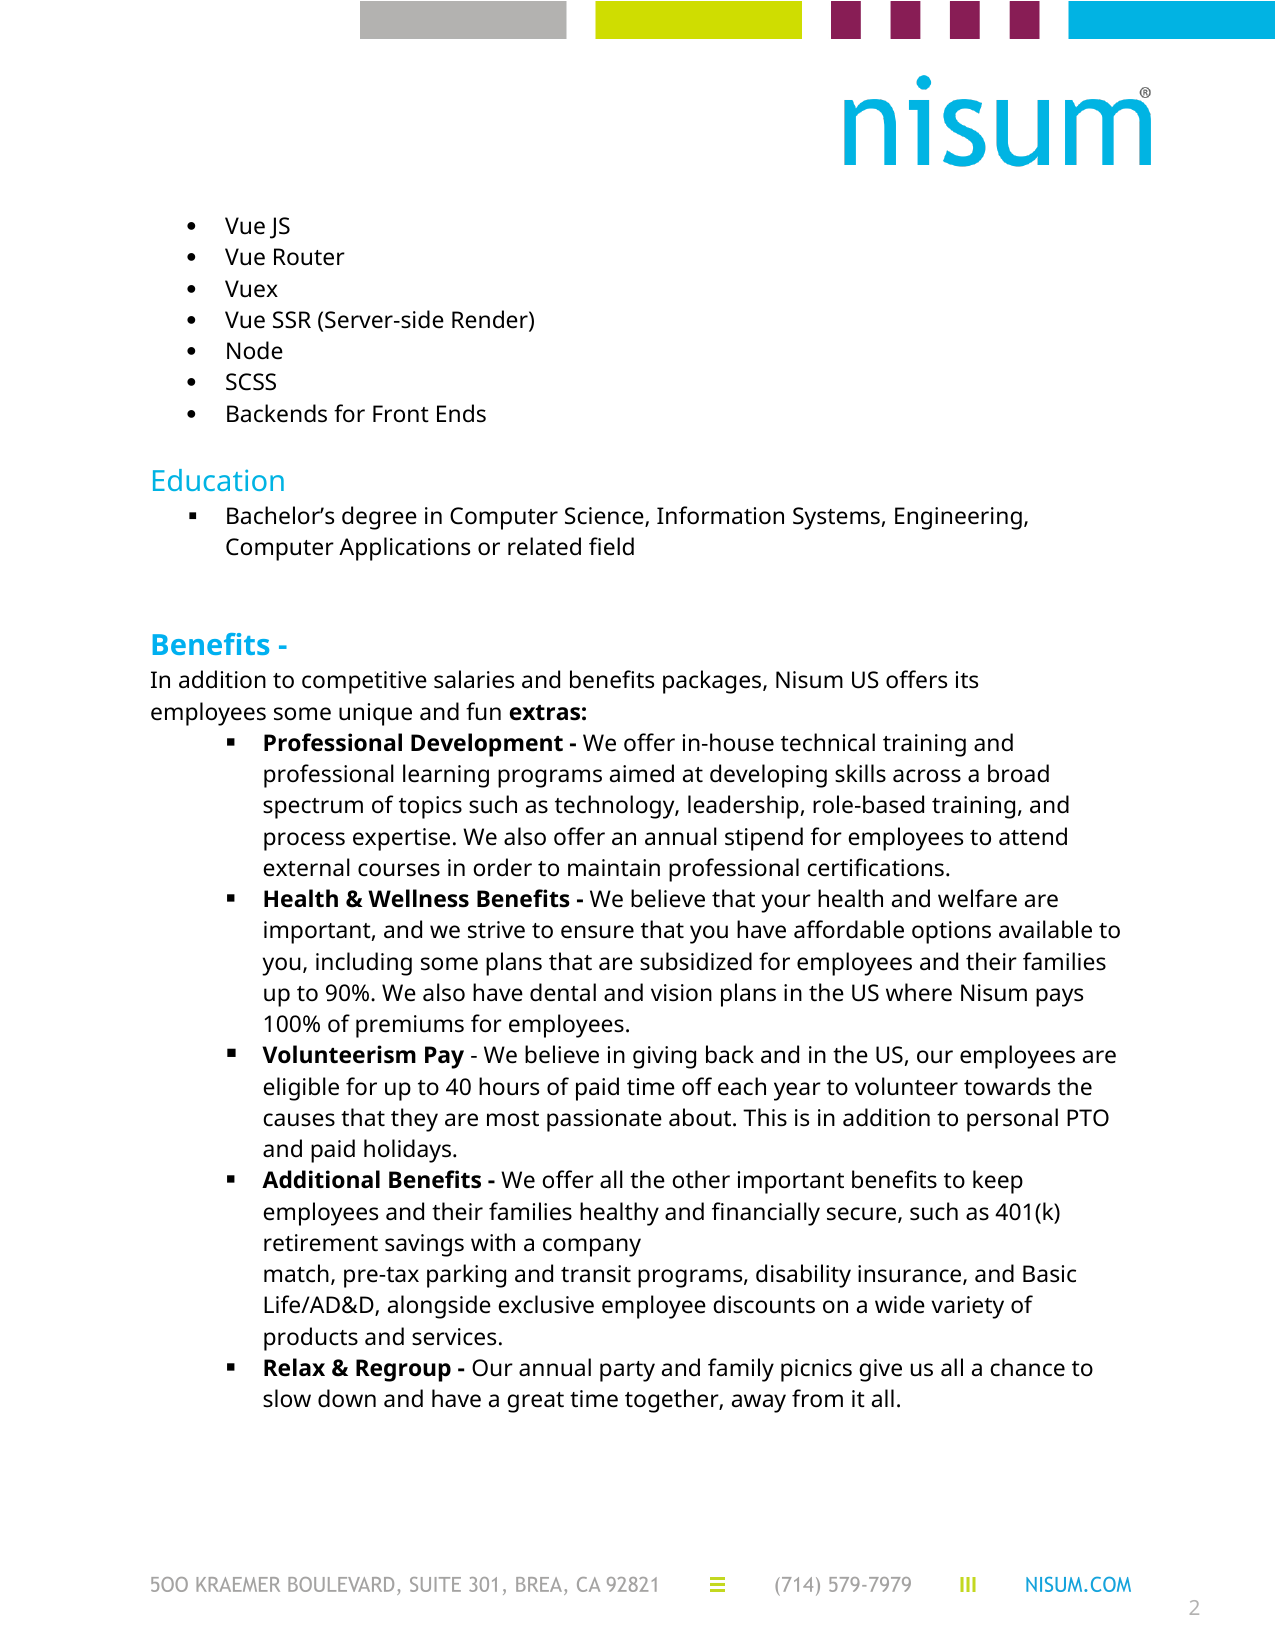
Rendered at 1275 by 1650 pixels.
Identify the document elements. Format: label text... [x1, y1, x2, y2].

list SCSS [187, 366, 1125, 397]
list Professional Development - We offer in-house technical training and professional learning programs aimed at developing skills across a broad spectrum of topics such as technology, leadership, role-based training, and process expertise. We also offer an annual stipend for employees to attend external courses in order to maintain professional certifications. [225, 727, 1125, 883]
text Education [150, 460, 1125, 500]
subtitle Volunteerism Pay - We believe in giving back and in the US, our employees are eligible for up to 40 hours of paid time off each year to volunteer towards the causes that they are most passionate about. This is in addition to personal PTO and paid holidays. [225, 1039, 1125, 1164]
picture [0, 1500, 1275, 1650]
list Additional Benefits - We offer all the other important benefits to keep employees and their families healthy and financially secure, such as 401(k) retirement savings with a company [225, 1164, 1125, 1258]
text In addition to competitive salaries and benefits packages, Nisum US offers its employees some unique and fun extras: [150, 664, 1100, 727]
list Relax & Regroup - Our annual party and family picnics give us all a chance to slow down and have a great time together, away from it all. [225, 1352, 1125, 1414]
text Benefits - [150, 625, 1100, 664]
list Backends for Front Ends [187, 397, 1125, 429]
list Vuex [187, 272, 1125, 304]
list Bachelor’s degree in Computer Science, Information Systems, Engineering, Computer Applications or related field [187, 500, 1100, 562]
list Node [187, 335, 1125, 366]
list Vue JS [187, 210, 1125, 241]
list Health & Wellness Benefits - We believe that your health and welfare are important, and we strive to ensure that you have affordable options available to you, including some plans that are subsidized for employees and their families up to 90%. We also have dental and vision plans in the US where Nisum pays 100% of premiums for employees. [225, 883, 1125, 1039]
text match, pre-tax parking and transit programs, disability insurance, and Basic Life/AD&D, alongside exclusive employee discounts on a wide variety of products and services. [262, 1258, 1125, 1352]
list Vue SSR (Server-side Render) [187, 304, 1125, 335]
list Vue Router [187, 241, 1125, 272]
picture [0, 1, 1068, 39]
